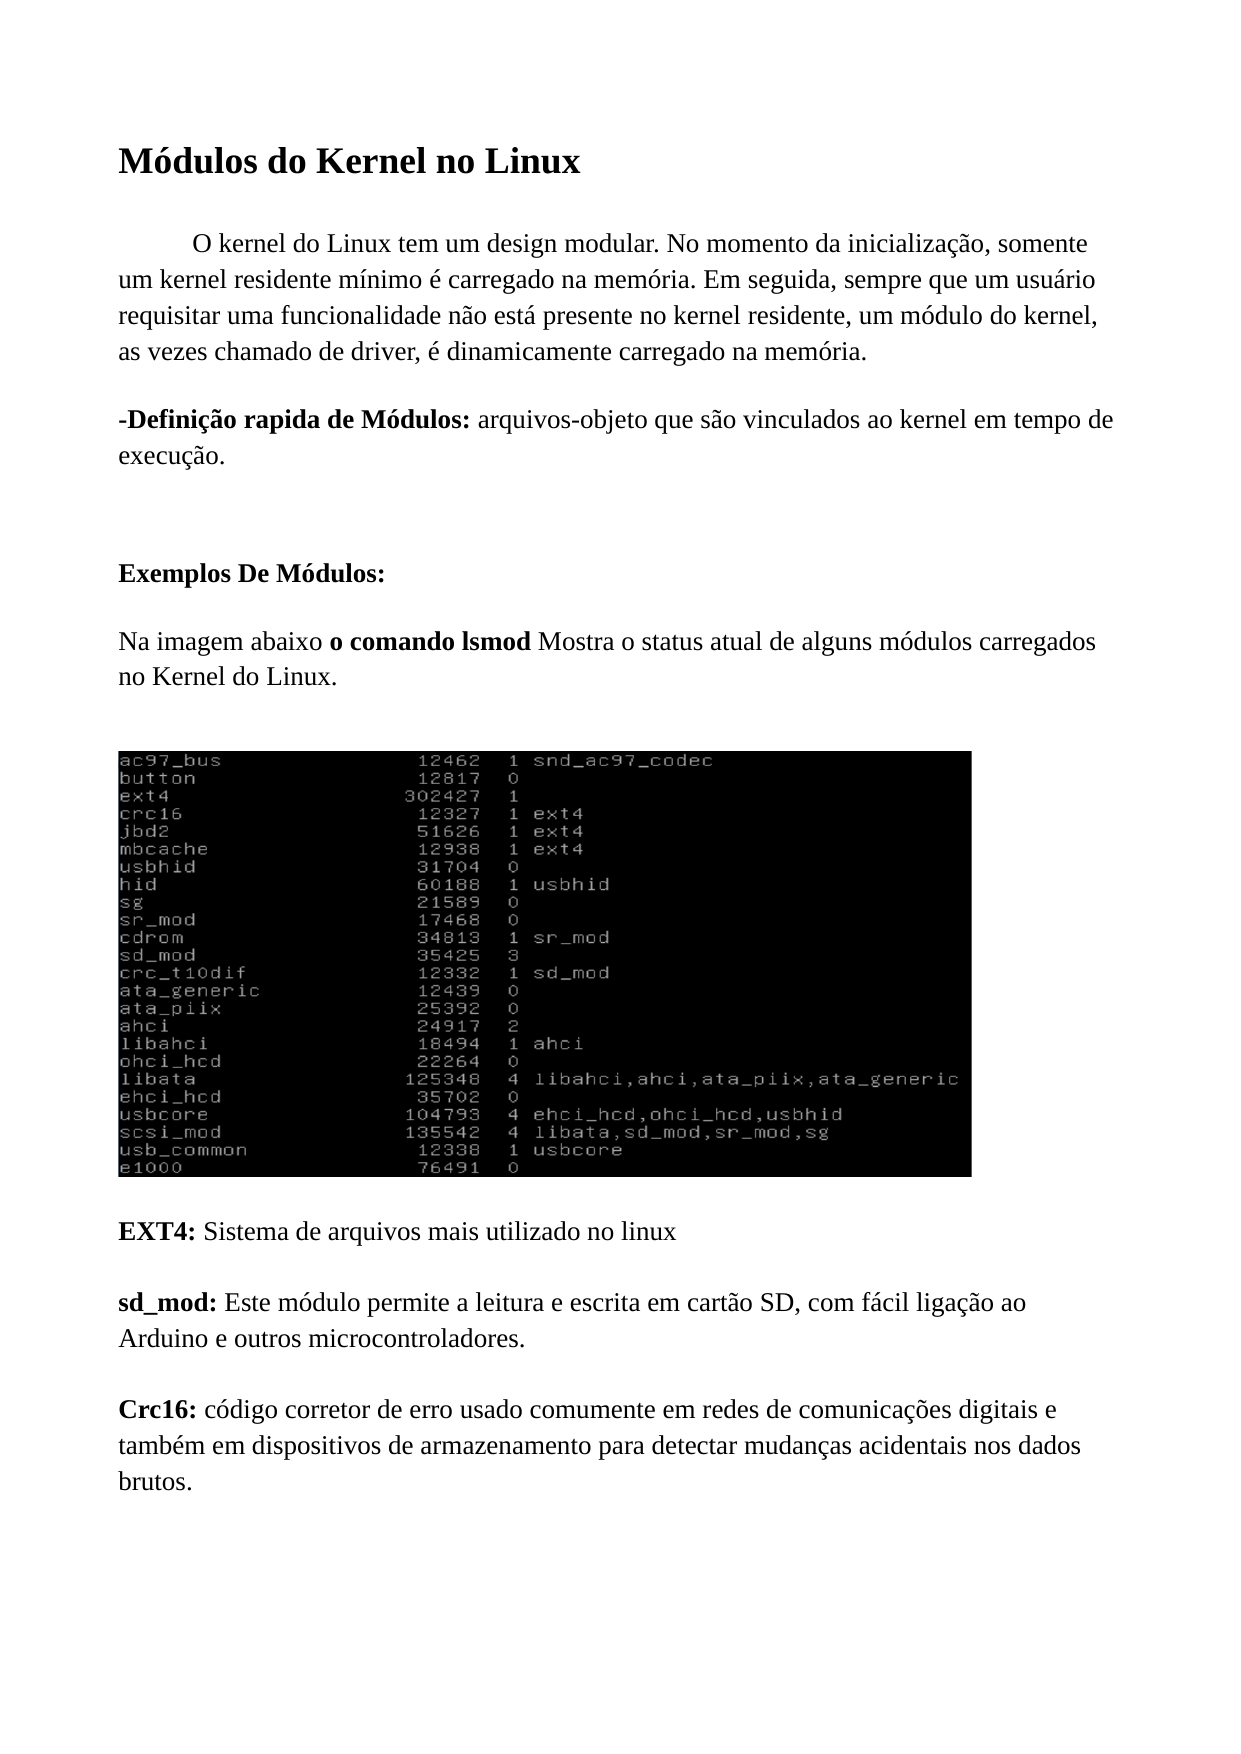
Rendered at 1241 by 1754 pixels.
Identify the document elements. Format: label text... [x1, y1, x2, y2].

text -Definição rapida de Módulos: arquivos-objeto que são vinculados ao kernel em tempo de execução. [118, 403, 1122, 470]
text EXT4: Sistema de arquivos mais utilizado no linux [118, 1215, 1122, 1246]
text Crc16: código corretor de erro usado comumente em redes de comunicações digitais e também em dispositivos de armazenamento para detectar mudanças acidentais nos dados brutos. [118, 1393, 1122, 1496]
text Exemplos De Módulos: [118, 558, 1122, 589]
subtitle Módulos do Kernel no Linux [118, 139, 1122, 182]
text Na imagem abaixo o comando lsmod Mostra o status atual de alguns módulos carregados no Kernel do Linux. [118, 624, 1122, 691]
text sd_mod: Este módulo permite a leitura e escrita em cartão SD, com fácil ligação ao Arduino e outros microcontroladores. [118, 1286, 1122, 1353]
text O kernel do Linux tem um design modular. No momento da inicialização, somente um kernel residente mínimo é carregado na memória. Em seguida, sempre que um usuário requisitar uma funcionalidade não está presente no kernel residente, um módulo do kernel, as vezes chamado de driver, é dinamicamente carregado na memória. [118, 228, 1122, 366]
picture [118, 751, 972, 1177]
